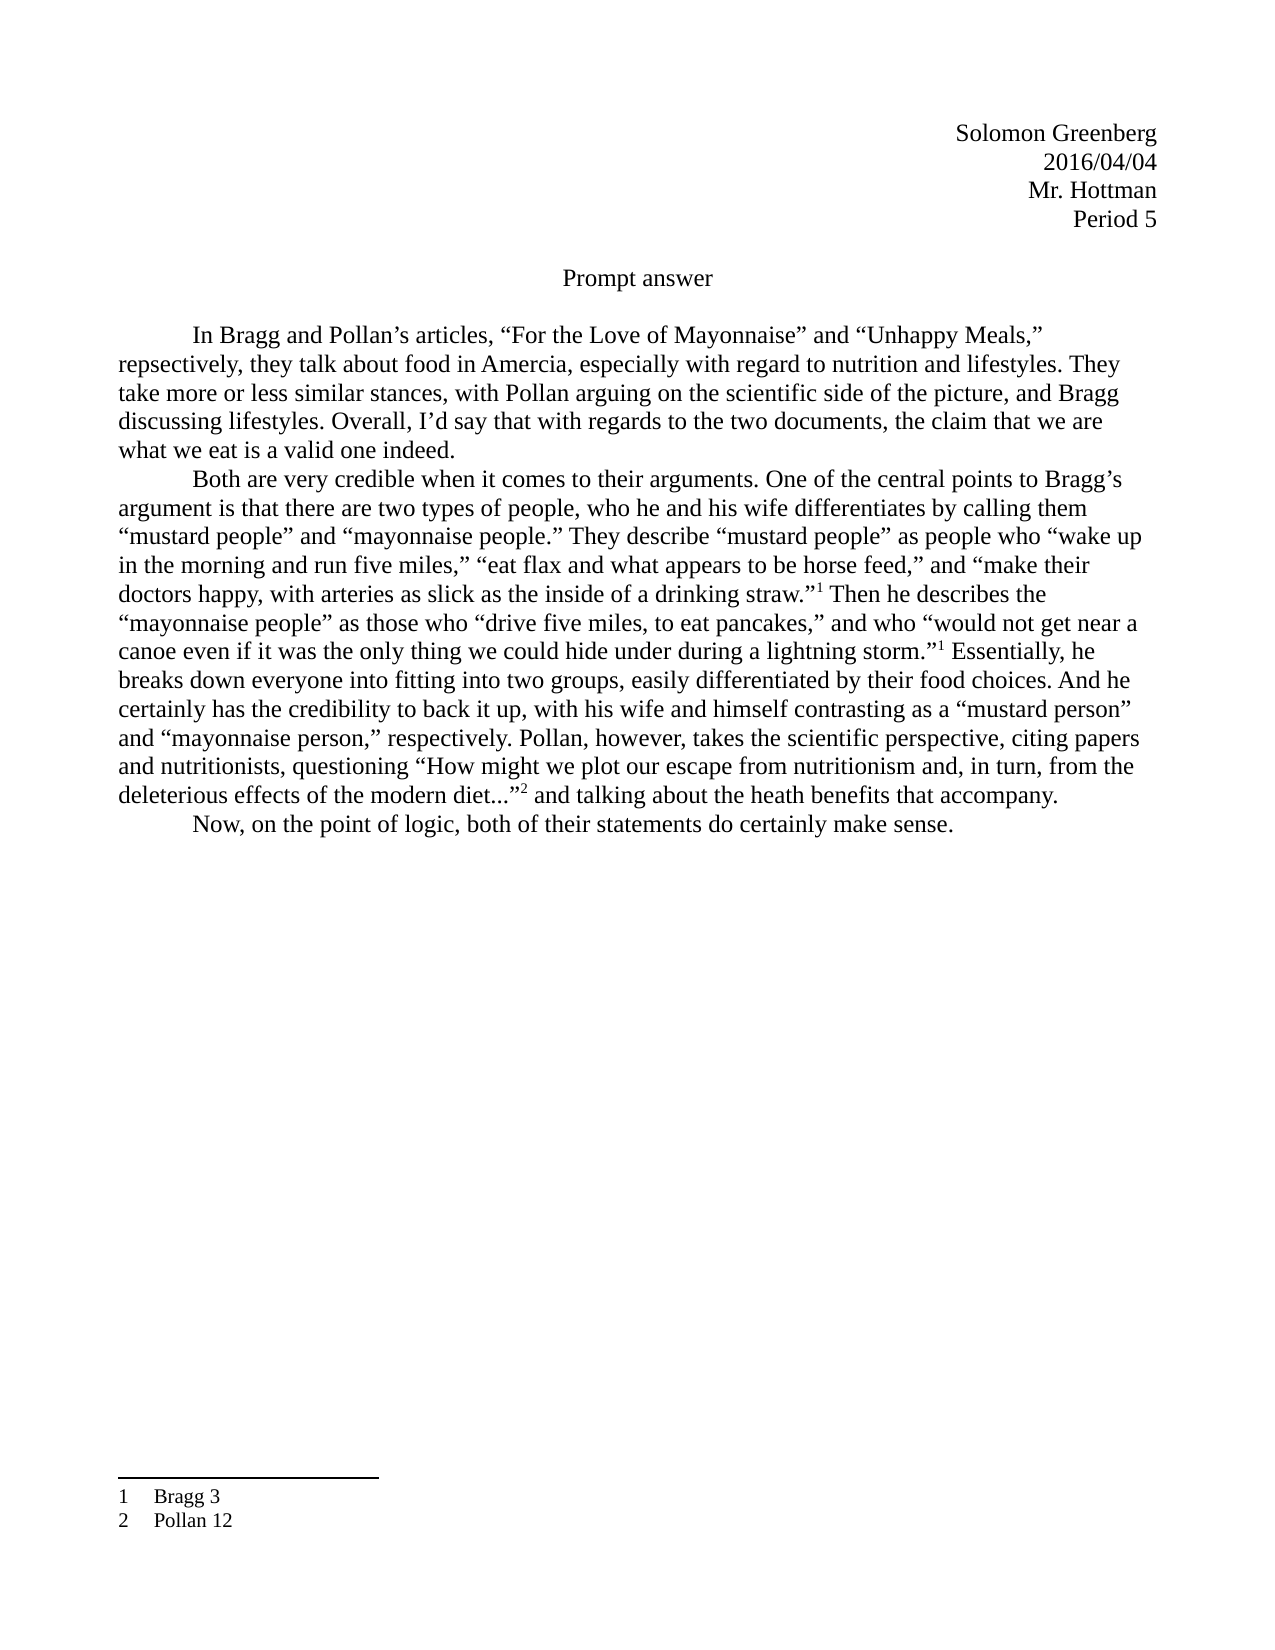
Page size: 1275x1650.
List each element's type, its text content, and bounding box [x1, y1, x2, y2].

text Now, on the point of logic, both of their statements do certainly make sense. [118, 809, 1157, 838]
text Pollan 12 [118, 1508, 1157, 1532]
text Bragg 3 [118, 1484, 1157, 1508]
text In Bragg and Pollan’s articles, “For the Love of Mayonnaise” and “Unhappy Meals,” repsectively, they talk about food in Amercia, especially with regard to nutrition and lifestyles. They take more or less similar stances, with Pollan arguing on the scientific side of the picture, and Bragg discussing lifestyles. Overall, I’d say that with regards to the two documents, the claim that we are what we eat is a valid one indeed. [118, 320, 1157, 464]
text Both are very credible when it comes to their arguments. One of the central points to Bragg’s argument is that there are two types of people, who he and his wife differentiates by calling them “mustard people” and “mayonnaise people.” They describe “mustard people” as people who “wake up in the morning and run five miles,” “eat flax and what appears to be horse feed,” and “make their doctors happy, with arteries as slick as the inside of a drinking straw.” Then he describes the “mayonnaise people” as those who “drive five miles, to eat pancakes,” and who “would not get near a canoe even if it was the only thing we could hide under during a lightning storm.”1 Essentially, he breaks down everyone into fitting into two groups, easily differentiated by their food choices. And he certainly has the credibility to back it up, with his wife and himself contrasting as a “mustard person” and “mayonnaise person,” respectively. Pollan, however, takes the scientific perspective, citing papers and nutritionists, questioning “How might we plot our escape from nutritionism and, in turn, from the deleterious effects of the modern diet...” and talking about the heath benefits that accompany. [118, 464, 1157, 809]
text Prompt answer [118, 263, 1157, 291]
